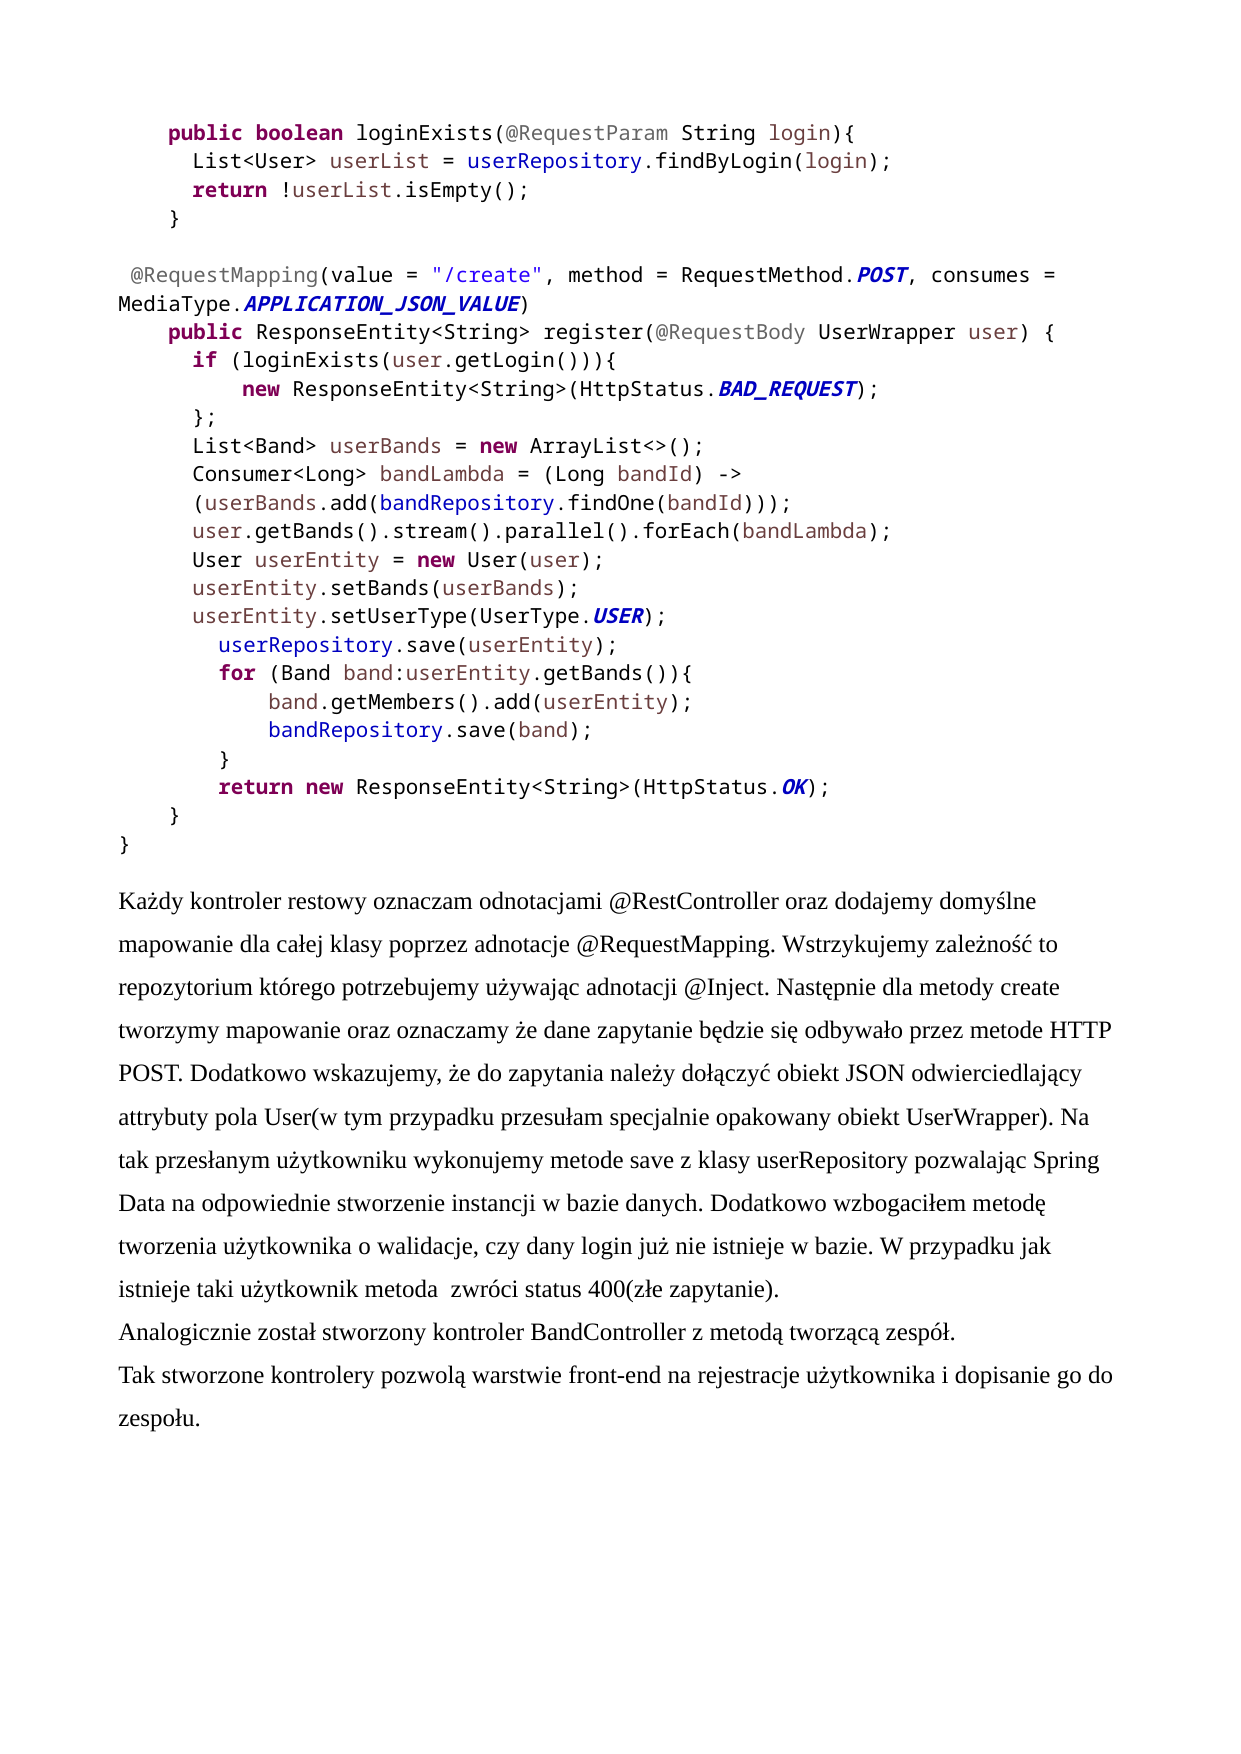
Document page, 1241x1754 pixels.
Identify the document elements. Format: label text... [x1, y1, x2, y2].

text Każdy kontroler restowy oznaczam odnotacjami @RestController oraz dodajemy domyślne mapowanie dla całej klasy poprzez adnotacje @RequestMapping. Wstrzykujemy zależność to repozytorium którego potrzebujemy używając adnotacji @Inject. Następnie dla metody create tworzymy mapowanie oraz oznaczamy że dane zapytanie będzie się odbywało przez metode HTTP POST. Dodatkowo wskazujemy, że do zapytania należy dołączyć obiekt JSON odwierciedlający attrybuty pola User(w tym przypadku przesułam specjalnie opakowany obiekt UserWrapper). Na tak przesłanym użytkowniku wykonujemy metode save z klasy userRepository pozwalając Spring Data na odpowiednie stworzenie instancji w bazie danych. Dodatkowo wzbogaciłem metodę tworzenia użytkownika o walidacje, czy dany login już nie istnieje w bazie. W przypadku jak istnieje taki użytkownik metoda zwróci status 400(złe zapytanie). [118, 886, 1122, 1303]
text band.getMembers().add(userEntity); [118, 687, 1122, 715]
text userEntity.setBands(userBands); [118, 573, 1122, 602]
text } [118, 801, 1122, 829]
text userRepository.save(userEntity); [118, 630, 1122, 658]
text user.getBands().stream().parallel().forEach(bandLambda); [118, 516, 1122, 545]
text } [118, 744, 1122, 772]
text } [118, 203, 1122, 232]
text Consumer<Long> bandLambda = (Long bandId) -> (userBands.add(bandRepository.findOne(bandId))); [118, 459, 1122, 516]
text return !userList.isEmpty(); [118, 175, 1122, 203]
text } [118, 829, 1122, 857]
text public boolean loginExists(@RequestParam String login){ [118, 118, 1122, 147]
text @RequestMapping(value = "/create", method = RequestMethod.POST, consumes = MediaType.APPLICATION_JSON_VALUE) [118, 260, 1122, 317]
text Analogicznie został stworzony kontroler BandController z metodą tworzącą zespół. [118, 1317, 1122, 1346]
text new ResponseEntity<String>(HttpStatus.BAD_REQUEST); [118, 374, 1122, 402]
text if (loginExists(user.getLogin())){ [118, 346, 1122, 374]
text public ResponseEntity<String> register(@RequestBody UserWrapper user) { [118, 317, 1122, 346]
text User userEntity = new User(user); [118, 545, 1122, 573]
text List<Band> userBands = new ArrayList<>(); [118, 431, 1122, 459]
text for (Band band:userEntity.getBands()){ [118, 658, 1122, 687]
text }; [118, 402, 1122, 431]
text bandRepository.save(band); [118, 715, 1122, 744]
text userEntity.setUserType(UserType.USER); [118, 602, 1122, 630]
text List<User> userList = userRepository.findByLogin(login); [118, 147, 1122, 175]
text Tak stworzone kontrolery pozwolą warstwie front-end na rejestracje użytkownika i dopisanie go do zespołu. [118, 1360, 1122, 1432]
text return new ResponseEntity<String>(HttpStatus.OK); [118, 772, 1122, 801]
